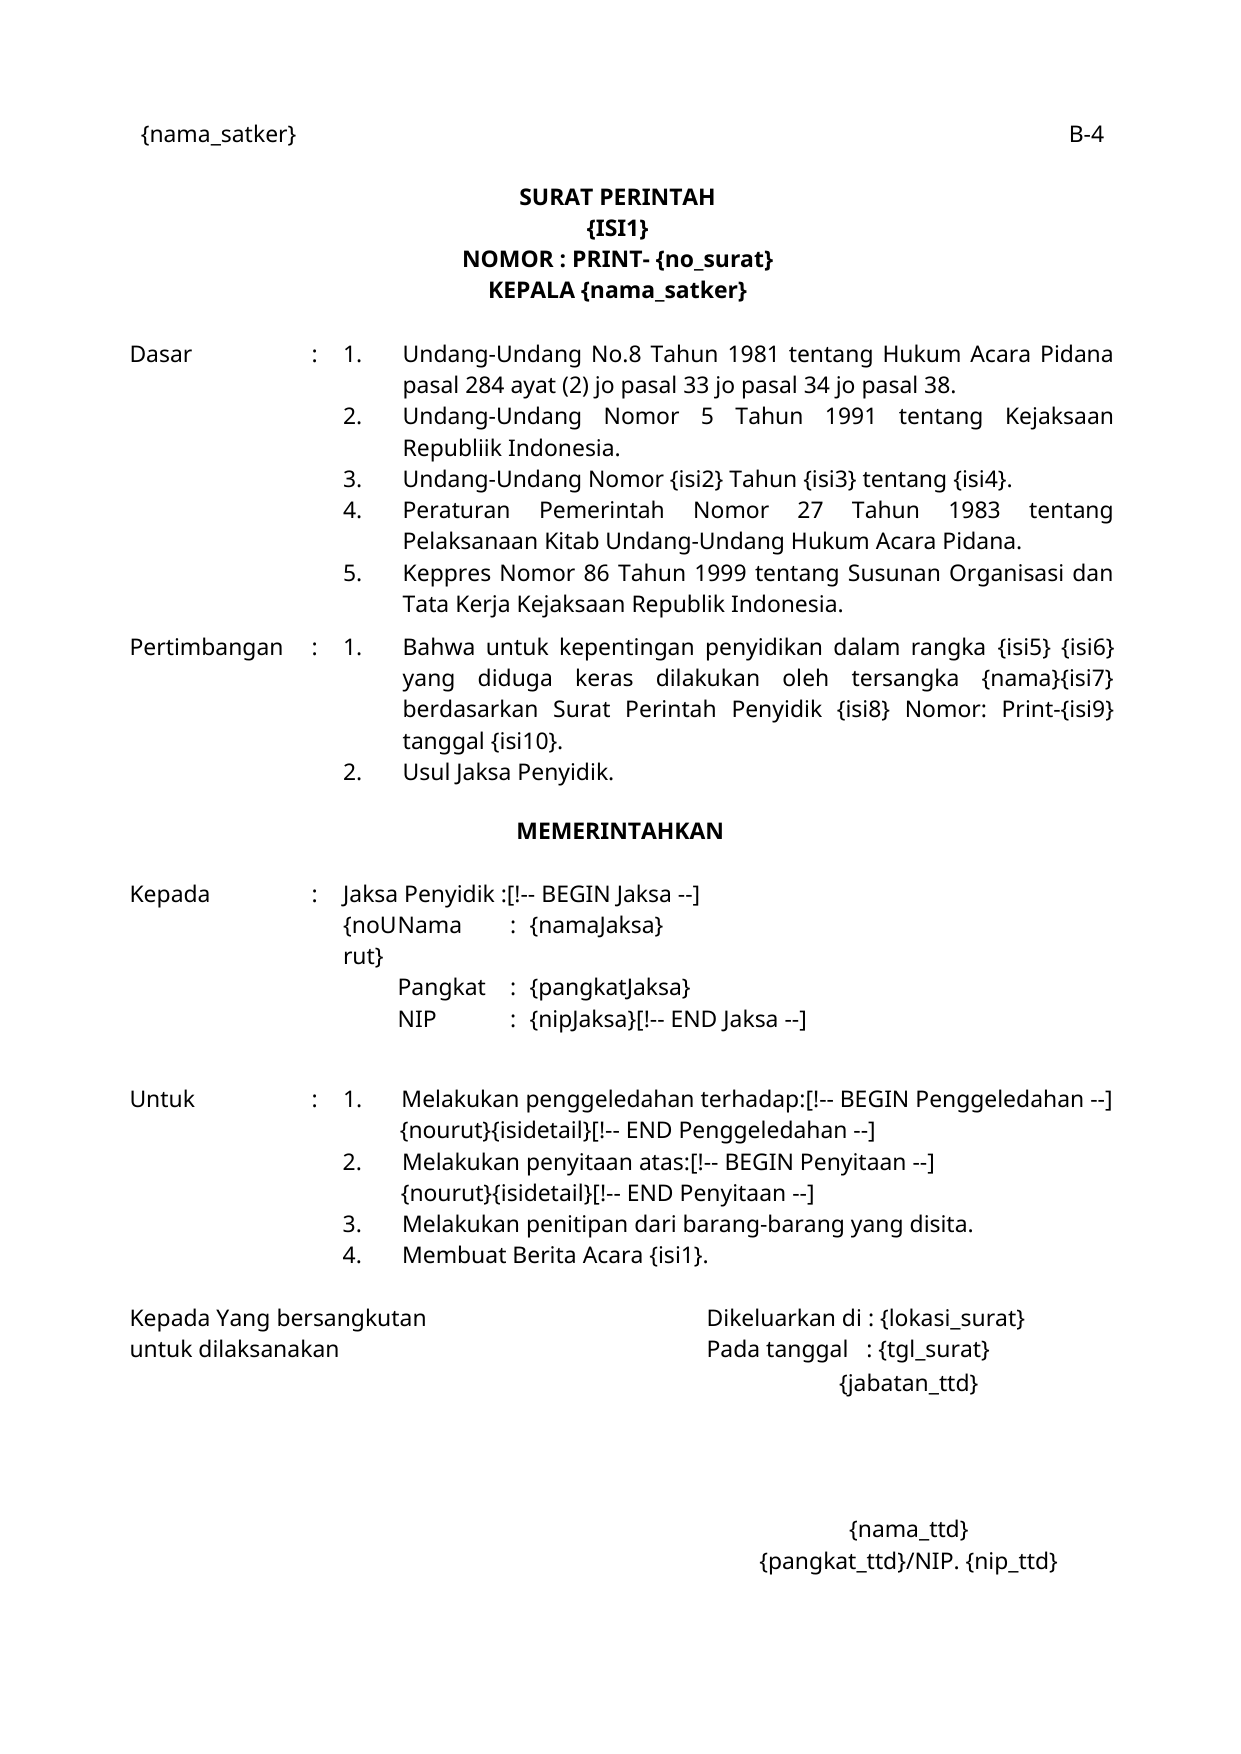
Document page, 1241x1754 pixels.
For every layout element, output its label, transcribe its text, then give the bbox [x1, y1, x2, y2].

table_header : [300, 338, 332, 631]
table_cell Bahwa untuk kepentingan penyidikan dalam rangka {isi5} {isi6} yang diduga keras dilakukan oleh tersangka {nama}{isi7} berdasarkan Surat Perintah Penyidik {isi8} Nomor: Print-{isi9} tanggal {isi10}. [391, 631, 1126, 756]
table_header 1. [332, 338, 391, 400]
table_header [118, 118, 1117, 181]
table_header 2. [331, 1146, 391, 1208]
table_header Dasar [118, 338, 300, 631]
table_header [332, 878, 1126, 1051]
table_header : [300, 1083, 332, 1146]
table_cell [343, 1003, 397, 1034]
table_cell Pangkat [398, 971, 510, 1003]
table_header {jabatan_ttd} [694, 1364, 1123, 1401]
text MEMERINTAHKAN [118, 815, 1122, 846]
table_header Kepada [118, 878, 300, 1051]
table_cell Pertimbangan [118, 631, 300, 787]
table_header [853, 118, 912, 149]
table_cell {pangkatJaksa} [529, 971, 1115, 1003]
table_header Melakukan penggeledahan terhadap:[!-- BEGIN Penggeledahan --] {nourut}{isidetail}[!-- END Penggeledahan --] [390, 1083, 1126, 1146]
table_cell 1. [332, 631, 391, 756]
table_cell {nama_ttd} {pangkat_ttd}/NIP. {nip_ttd} [694, 1510, 1123, 1579]
table_cell Pada tanggal : {tgl_surat} [695, 1333, 1124, 1364]
table_cell {namaJaksa} [529, 909, 1115, 971]
table_cell Undang-Undang Nomor {isi2} Tahun {isi3} tentang {isi4}. [391, 463, 1126, 494]
table_header {nama_satker} [129, 118, 853, 149]
table_cell Membuat Berita Acara {isi1}. [391, 1239, 1126, 1271]
table_header 1. [332, 1083, 390, 1146]
table_cell 2. [332, 400, 391, 463]
table_header Undang-Undang No.8 Tahun 1981 tentang Hukum Acara Pidana pasal 284 ayat (2) jo pasal 33 jo pasal 34 jo pasal 38. [391, 338, 1126, 400]
table_header Melakukan penitipan dari barang-barang yang disita. [391, 1208, 1126, 1239]
table_cell : [510, 909, 529, 971]
table_cell Usul Jaksa Penyidik. [391, 756, 1126, 787]
table_cell : [510, 971, 529, 1003]
table_cell 2. [332, 756, 391, 787]
table_header : [300, 878, 332, 1051]
table_header B-4 [912, 118, 1115, 149]
table_cell {noUrut} [343, 909, 397, 971]
table_cell Peraturan Pemerintah Nomor 27 Tahun 1983 tentang Pelaksanaan Kitab Undang-Undang Hukum Acara Pidana. [391, 494, 1126, 557]
table_cell 3. [332, 463, 391, 494]
table_cell Keppres Nomor 86 Tahun 1999 tentang Susunan Organisasi dan Tata Kerja Kejaksaan Republik Indonesia. [391, 557, 1126, 631]
table_cell {nipJaksa}[!-- END Jaksa --] [529, 1003, 1115, 1034]
table_header Jaksa Penyidik :[!-- BEGIN Jaksa --] [343, 878, 1115, 909]
table_cell [343, 971, 397, 1003]
table_cell untuk dilaksanakan [118, 1333, 695, 1364]
table_cell KEPALA {nama_satker} [118, 274, 1117, 306]
table_cell SURAT PERINTAH {ISI1} [118, 181, 1117, 243]
table_cell 5. [332, 557, 391, 631]
table_cell Undang-Undang Nomor 5 Tahun 1991 tentang Kejaksaan Republiik Indonesia. [391, 400, 1126, 463]
table_cell : [300, 631, 332, 787]
table_header Untuk [118, 1083, 300, 1146]
table_header Dikeluarkan di : {lokasi_surat} [695, 1302, 1124, 1333]
table_cell NIP [398, 1003, 510, 1034]
table_cell 4. [332, 494, 391, 557]
table_header 3. [331, 1208, 391, 1239]
table_header Melakukan penyitaan atas:[!-- BEGIN Penyitaan --] {nourut}{isidetail}[!-- END Penyitaan --] [391, 1146, 1126, 1208]
table_cell Nama [398, 909, 510, 971]
table_cell 4. [331, 1239, 391, 1271]
table_cell : [510, 1003, 529, 1034]
table_cell NOMOR : PRINT- {no_surat} [118, 243, 1117, 274]
table_header Kepada Yang bersangkutan [118, 1302, 695, 1333]
table_cell [694, 1401, 1123, 1510]
